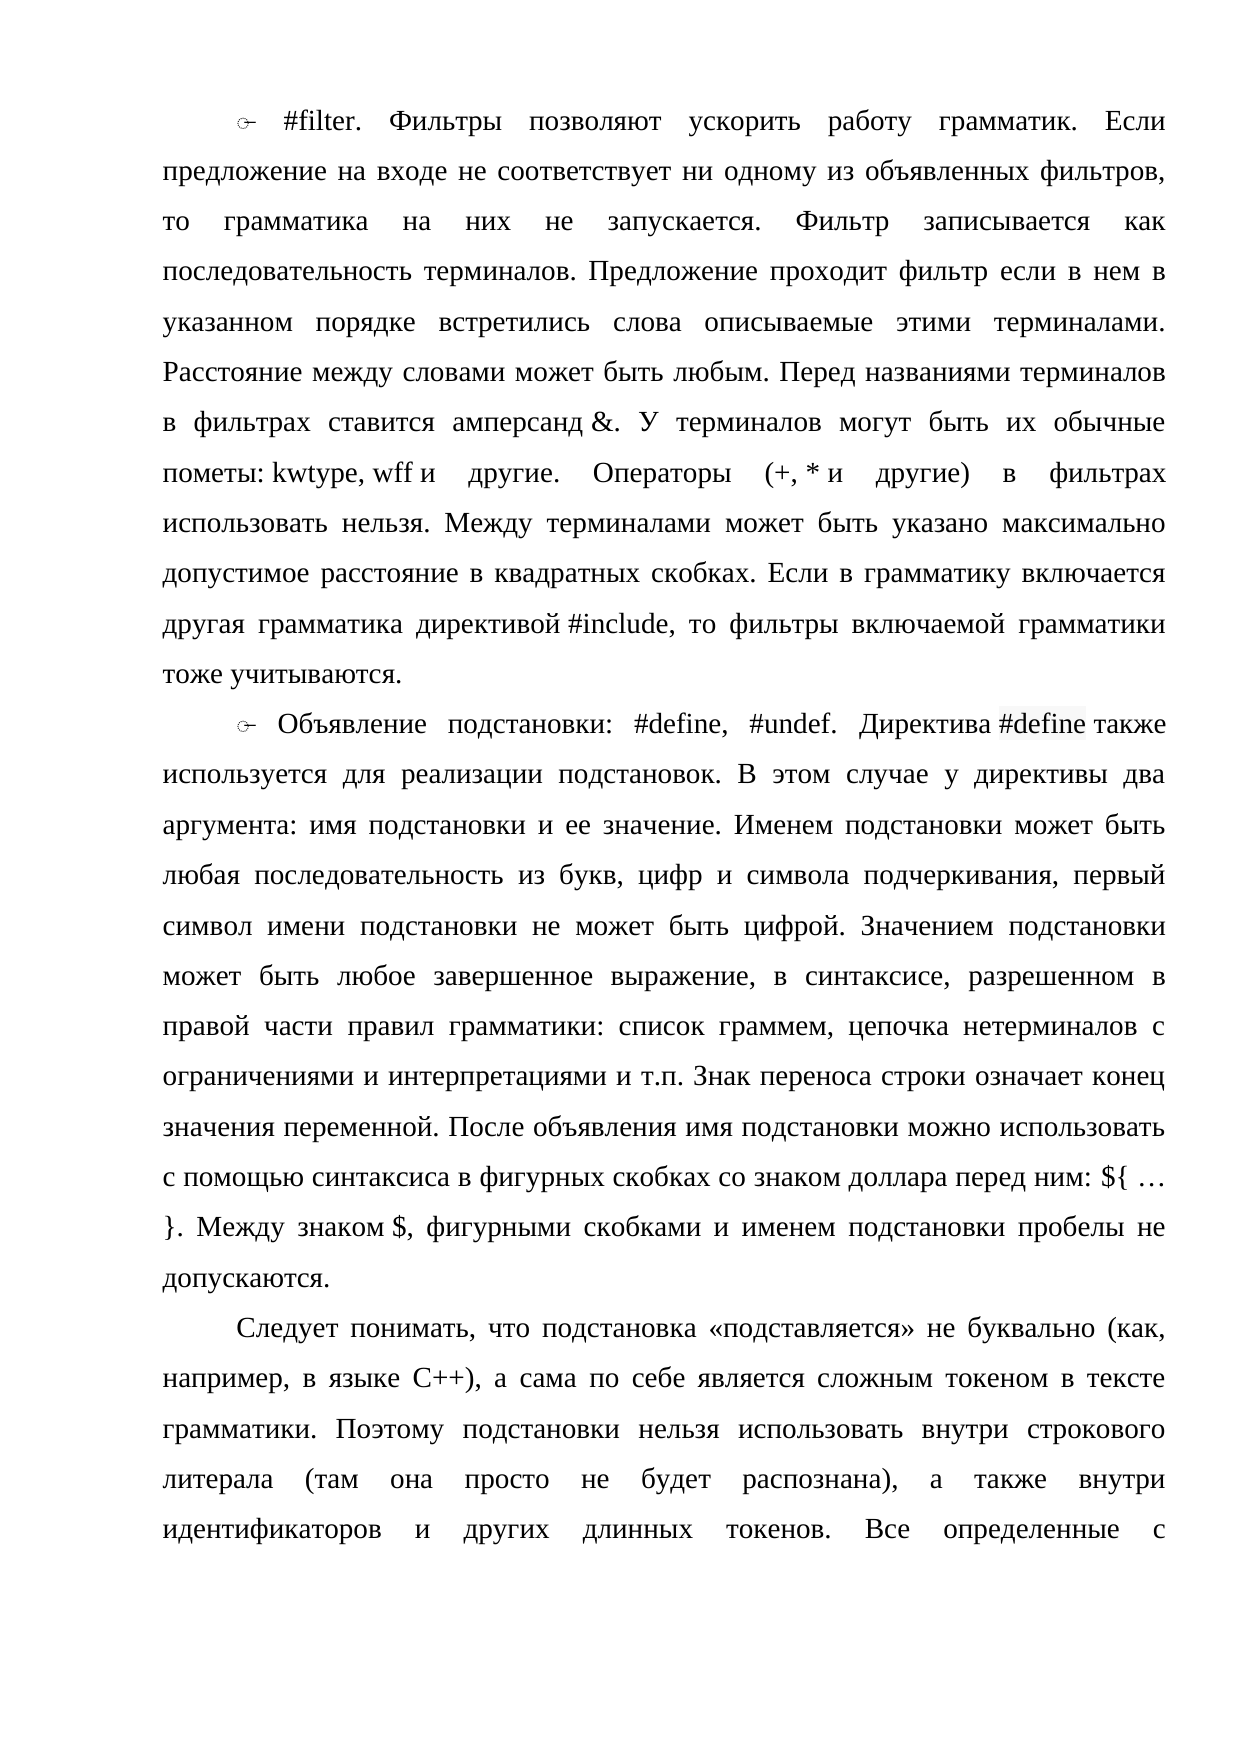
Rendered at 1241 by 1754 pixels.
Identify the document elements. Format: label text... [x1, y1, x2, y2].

text Следует понимать, что подстановка «подставляется» не буквально (как, например, в языке C++), а сама по себе является сложным токеном в тексте грамматики. Поэтому подстановки нельзя использовать внутри строкового литерала (там она просто не будет распознана), а также внутри идентификаторов и других длинных токенов. Все определенные с [162, 1310, 1166, 1545]
list #filter. Фильтры позволяют ускорить работу грамматик. Если предложение на входе не соответствует ни одному из объявленных фильтров, то грамматика на них не запускается. Фильтр записывается как последовательность терминалов. Предложение проходит фильтр если в нем в указанном порядке встретились слова описываемые этими терминалами. Расстояние между словами может быть любым. Перед названиями терминалов в фильтрах ставится амперсанд &. У терминалов могут быть их обычные пометы: kwtype, wff и другие. Операторы (+, * и другие) в фильтрах использовать нельзя. Между терминалами может быть указано максимально допустимое расстояние в квадратных скобках. Если в грамматику включается другая грамматика директивой #include, то фильтры включаемой грамматики тоже учитываются. [162, 103, 1166, 689]
list Объявление подстановки: #define, #undef. Директива #define также используется для реализации подстановок. В этом случае у директивы два аргумента: имя подстановки и ее значение. Именем подстановки может быть любая последовательность из букв, цифр и символа подчеркивания, первый символ имени подстановки не может быть цифрой. Значением подстановки может быть любое завершенное выражение, в синтаксисе, разрешенном в правой части правил грамматики: список граммем, цепочка нетерминалов с ограничениями и интерпретациями и т.п. Знак переноса строки означает конец значения переменной. После объявления имя подстановки можно использовать с помощью синтаксиса в фигурных скобках со знаком доллара перед ним: ${ … }. Между знаком $, фигурными скобками и именем подстановки пробелы не допускаются. [162, 706, 1166, 1293]
